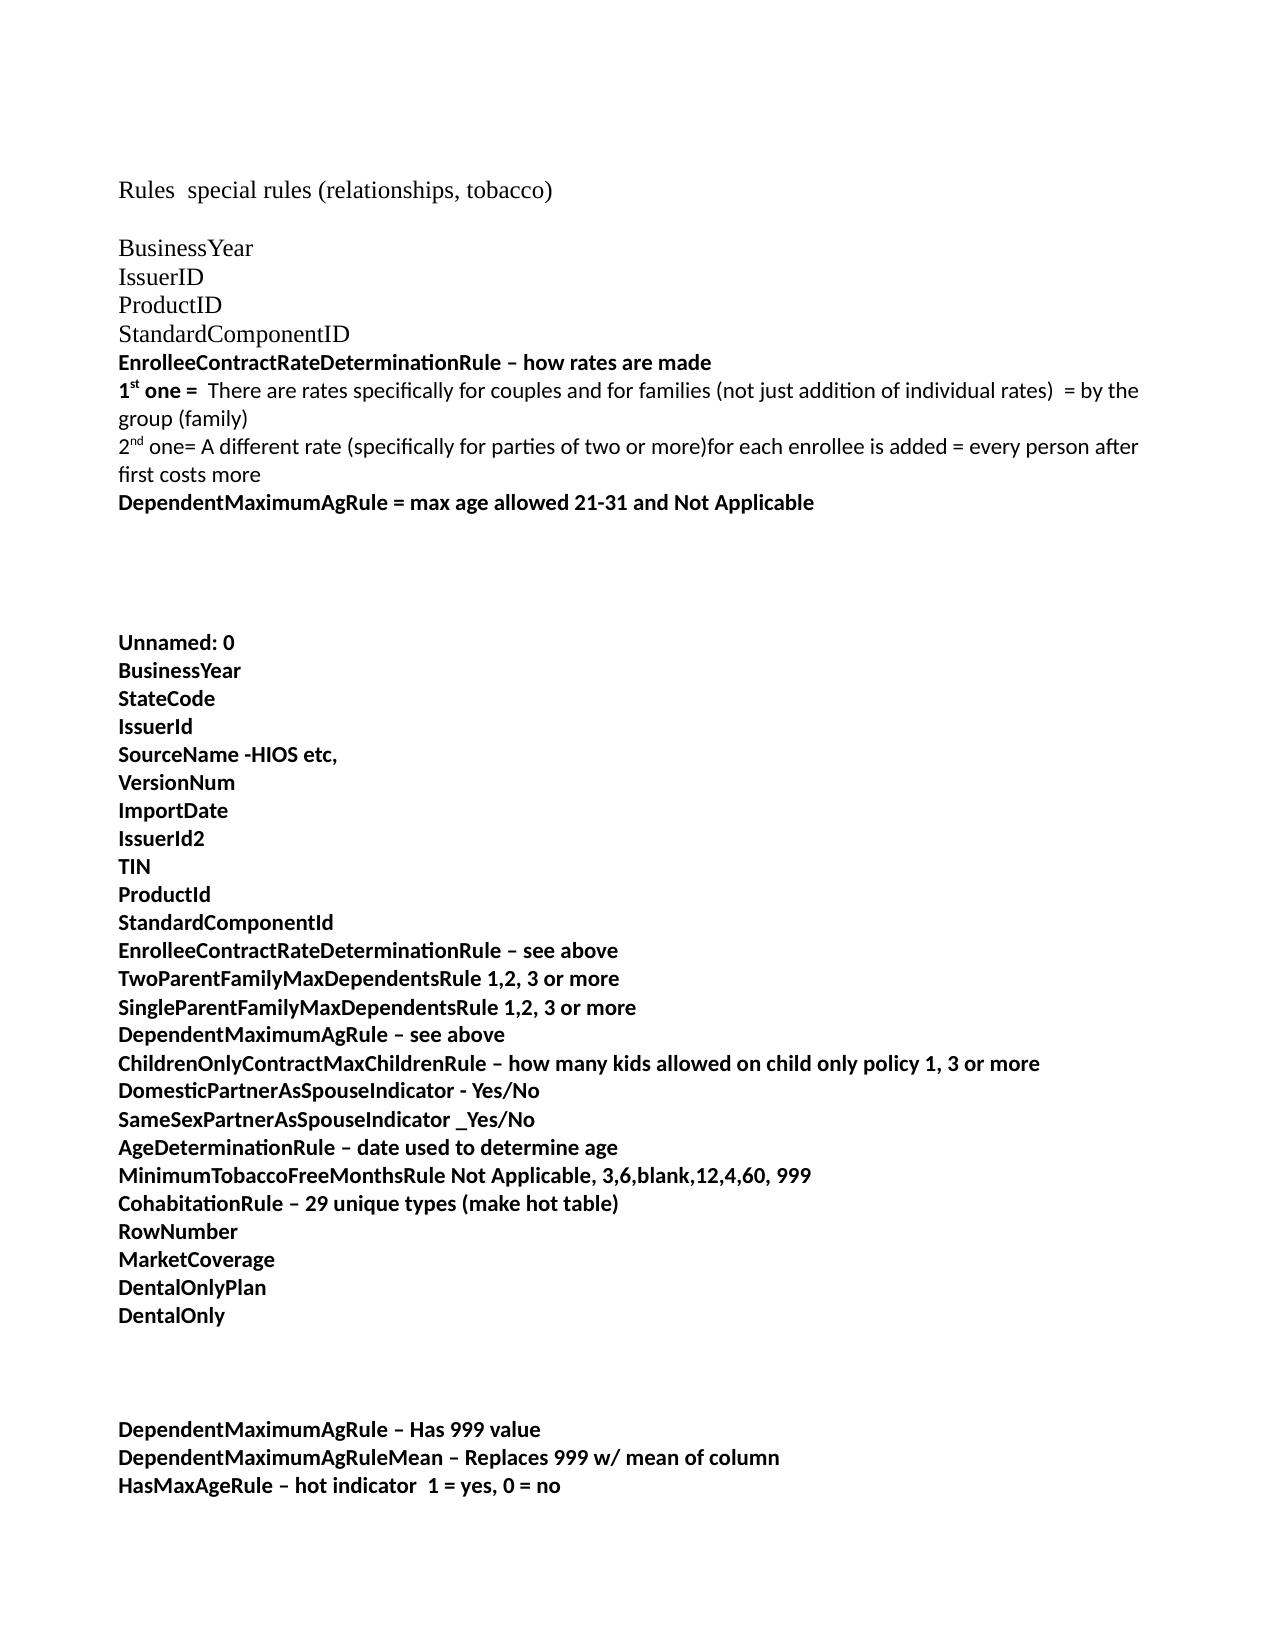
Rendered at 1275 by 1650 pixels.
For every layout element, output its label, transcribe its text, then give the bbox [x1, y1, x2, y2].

text BusinessYear [118, 233, 1157, 262]
text MarketCoverage [118, 1245, 1157, 1273]
text ImportDate [118, 796, 1157, 824]
text StandardComponentID [118, 319, 1157, 348]
text ProductId [118, 881, 1157, 908]
text AgeDeterminationRule – date used to determine age [118, 1133, 1157, 1161]
text DentalOnly [118, 1301, 1157, 1329]
text ChildrenOnlyContractMaxChildrenRule – how many kids allowed on child only policy 1, 3 or more [118, 1049, 1157, 1077]
text StandardComponentId [118, 908, 1157, 937]
text Rules special rules (relationships, tobacco) [118, 176, 1157, 204]
text DependentMaximumAgRule = max age allowed 21-31 and Not Applicable [118, 488, 1157, 516]
text StateCode [118, 684, 1157, 712]
text SingleParentFamilyMaxDependentsRule 1,2, 3 or more [118, 993, 1157, 1021]
text SameSexPartnerAsSpouseIndicator _Yes/No [118, 1105, 1157, 1133]
text DependentMaximumAgRuleMean – Replaces 999 w/ mean of column [118, 1443, 1157, 1471]
text EnrolleeContractRateDeterminationRule – how rates are made [118, 348, 1157, 376]
text CohabitationRule – 29 unique types (make hot table) [118, 1189, 1157, 1217]
text EnrolleeContractRateDeterminationRule – see above [118, 937, 1157, 964]
text DependentMaximumAgRule – see above [118, 1021, 1157, 1049]
text IssuerId [118, 712, 1157, 740]
text RowNumber [118, 1217, 1157, 1245]
text BusinessYear [118, 656, 1157, 684]
text Unnamed: 0 [118, 628, 1157, 656]
text 2nd one= A different rate (specifically for parties of two or more)for each enrollee is added = every person after first costs more [118, 432, 1157, 488]
text HasMaxAgeRule – hot indicator 1 = yes, 0 = no [118, 1471, 1157, 1499]
text IssuerID [118, 262, 1157, 291]
text TwoParentFamilyMaxDependentsRule 1,2, 3 or more [118, 964, 1157, 993]
text SourceName -HIOS etc, [118, 740, 1157, 768]
text DependentMaximumAgRule – Has 999 value [118, 1415, 1157, 1443]
text 1st one = There are rates specifically for couples and for families (not just addition of individual rates) = by the group (family) [118, 376, 1157, 432]
text DomesticPartnerAsSpouseIndicator - Yes/No [118, 1077, 1157, 1105]
text VersionNum [118, 768, 1157, 796]
text IssuerId2 [118, 824, 1157, 852]
text TIN [118, 852, 1157, 881]
text ProductID [118, 291, 1157, 319]
text MinimumTobaccoFreeMonthsRule Not Applicable, 3,6,blank,12,4,60, 999 [118, 1161, 1157, 1189]
text DentalOnlyPlan [118, 1273, 1157, 1301]
